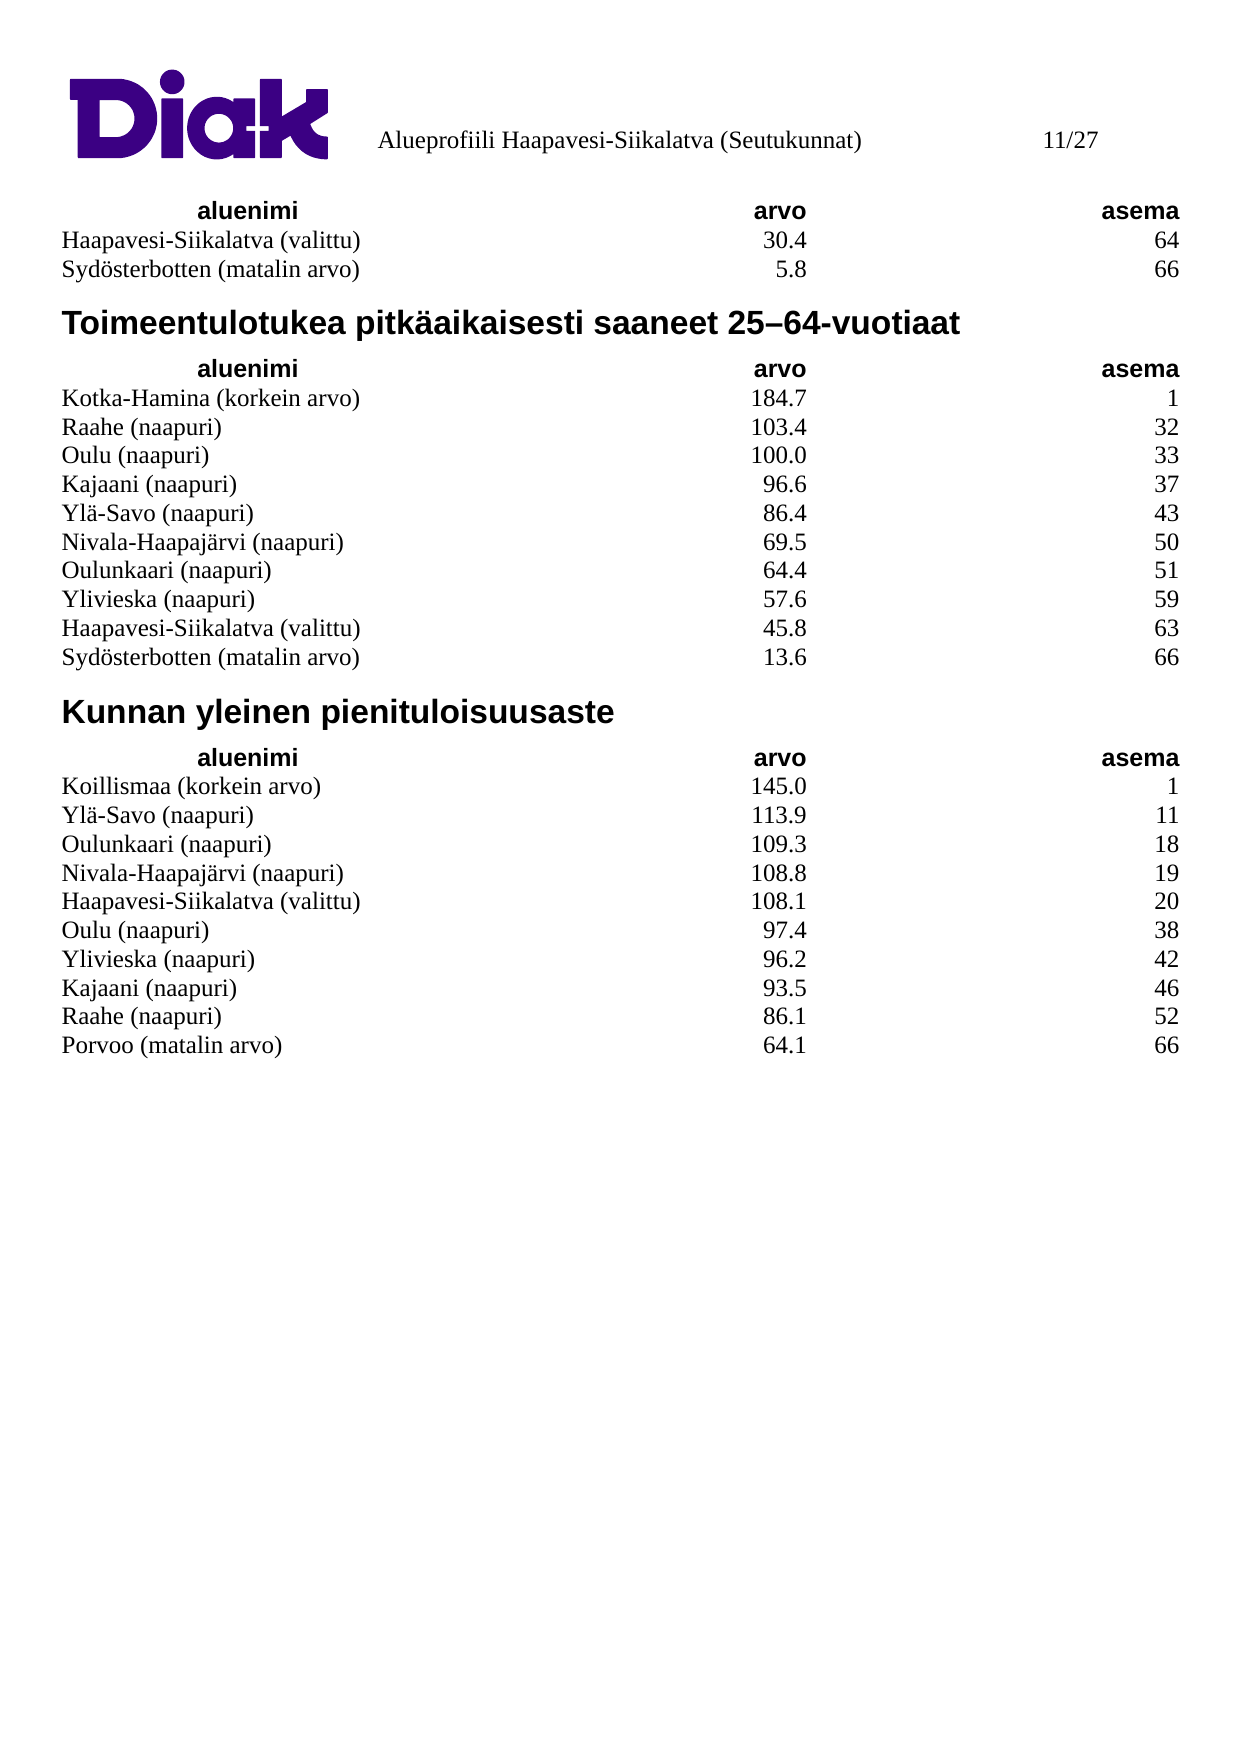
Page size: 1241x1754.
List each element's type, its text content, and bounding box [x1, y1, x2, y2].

table_cell 1 [806, 383, 1179, 412]
table_cell Porvoo (matalin arvo) [61, 1030, 434, 1059]
table_header asema [806, 196, 1179, 225]
table_cell 19 [806, 858, 1179, 886]
table_cell 113.9 [434, 800, 806, 829]
table_cell 18 [806, 829, 1179, 858]
table_cell Sydösterbotten (matalin arvo) [61, 642, 434, 671]
table_cell Sydösterbotten (matalin arvo) [61, 254, 434, 282]
table_cell 13.6 [434, 642, 806, 671]
table_cell Nivala-Haapajärvi (naapuri) [61, 527, 434, 556]
table_cell 50 [806, 527, 1179, 556]
table_cell 38 [806, 915, 1179, 944]
table_cell Raahe (naapuri) [61, 1001, 434, 1030]
table_header asema [806, 354, 1179, 383]
table_cell Oulu (naapuri) [61, 915, 434, 944]
table_cell Haapavesi-Siikalatva (valittu) [61, 886, 434, 915]
table_cell Nivala-Haapajärvi (naapuri) [61, 858, 434, 886]
table_header arvo [434, 743, 806, 771]
table_cell Kotka-Hamina (korkein arvo) [61, 383, 434, 412]
table_cell 96.6 [434, 469, 806, 498]
table_cell Oulu (naapuri) [61, 441, 434, 469]
table_cell 184.7 [434, 383, 806, 412]
table_cell 108.8 [434, 858, 806, 886]
table_header asema [806, 743, 1179, 771]
table_cell 108.1 [434, 886, 806, 915]
table_cell Raahe (naapuri) [61, 412, 434, 441]
table_cell 64 [806, 225, 1179, 254]
table_cell Ylivieska (naapuri) [61, 584, 434, 613]
subtitle Kunnan yleinen pienituloisuusaste [61, 691, 1179, 730]
table_cell 59 [806, 584, 1179, 613]
table_cell Ylä-Savo (naapuri) [61, 498, 434, 527]
table_cell 86.4 [434, 498, 806, 527]
table_cell 109.3 [434, 829, 806, 858]
table_cell Haapavesi-Siikalatva (valittu) [61, 613, 434, 642]
table_cell Ylivieska (naapuri) [61, 944, 434, 973]
table_cell 96.2 [434, 944, 806, 973]
subtitle Toimeentulotukea pitkäaikaisesti saaneet 25–64-vuotiaat [61, 303, 1179, 342]
table_cell 63 [806, 613, 1179, 642]
table_cell Oulunkaari (naapuri) [61, 556, 434, 584]
table_cell 33 [806, 441, 1179, 469]
table_cell 69.5 [434, 527, 806, 556]
table_cell 66 [806, 642, 1179, 671]
table_cell 42 [806, 944, 1179, 973]
table_cell 11 [806, 800, 1179, 829]
table_cell 64.1 [434, 1030, 806, 1059]
table_cell 32 [806, 412, 1179, 441]
table_cell Kajaani (naapuri) [61, 469, 434, 498]
table_header arvo [434, 196, 806, 225]
table_header aluenimi [61, 743, 434, 771]
table_cell 45.8 [434, 613, 806, 642]
table_cell Oulunkaari (naapuri) [61, 829, 434, 858]
table_cell 103.4 [434, 412, 806, 441]
table_header aluenimi [61, 196, 434, 225]
table_cell 5.8 [434, 254, 806, 282]
table_cell 20 [806, 886, 1179, 915]
table_cell Koillismaa (korkein arvo) [61, 771, 434, 800]
table_cell 66 [806, 1030, 1179, 1059]
table_cell 43 [806, 498, 1179, 527]
table_cell 66 [806, 254, 1179, 282]
table_cell 145.0 [434, 771, 806, 800]
table_cell 51 [806, 556, 1179, 584]
table_cell 37 [806, 469, 1179, 498]
table_cell Haapavesi-Siikalatva (valittu) [61, 225, 434, 254]
table_header aluenimi [61, 354, 434, 383]
table_cell 64.4 [434, 556, 806, 584]
table_cell 1 [806, 771, 1179, 800]
table_cell 46 [806, 973, 1179, 1001]
table_cell 30.4 [434, 225, 806, 254]
table_cell Kajaani (naapuri) [61, 973, 434, 1001]
table_cell 100.0 [434, 441, 806, 469]
table_cell 86.1 [434, 1001, 806, 1030]
table_cell Ylä-Savo (naapuri) [61, 800, 434, 829]
table_cell 93.5 [434, 973, 806, 1001]
table_header arvo [434, 354, 806, 383]
table_cell 52 [806, 1001, 1179, 1030]
table_cell 97.4 [434, 915, 806, 944]
table_cell 57.6 [434, 584, 806, 613]
